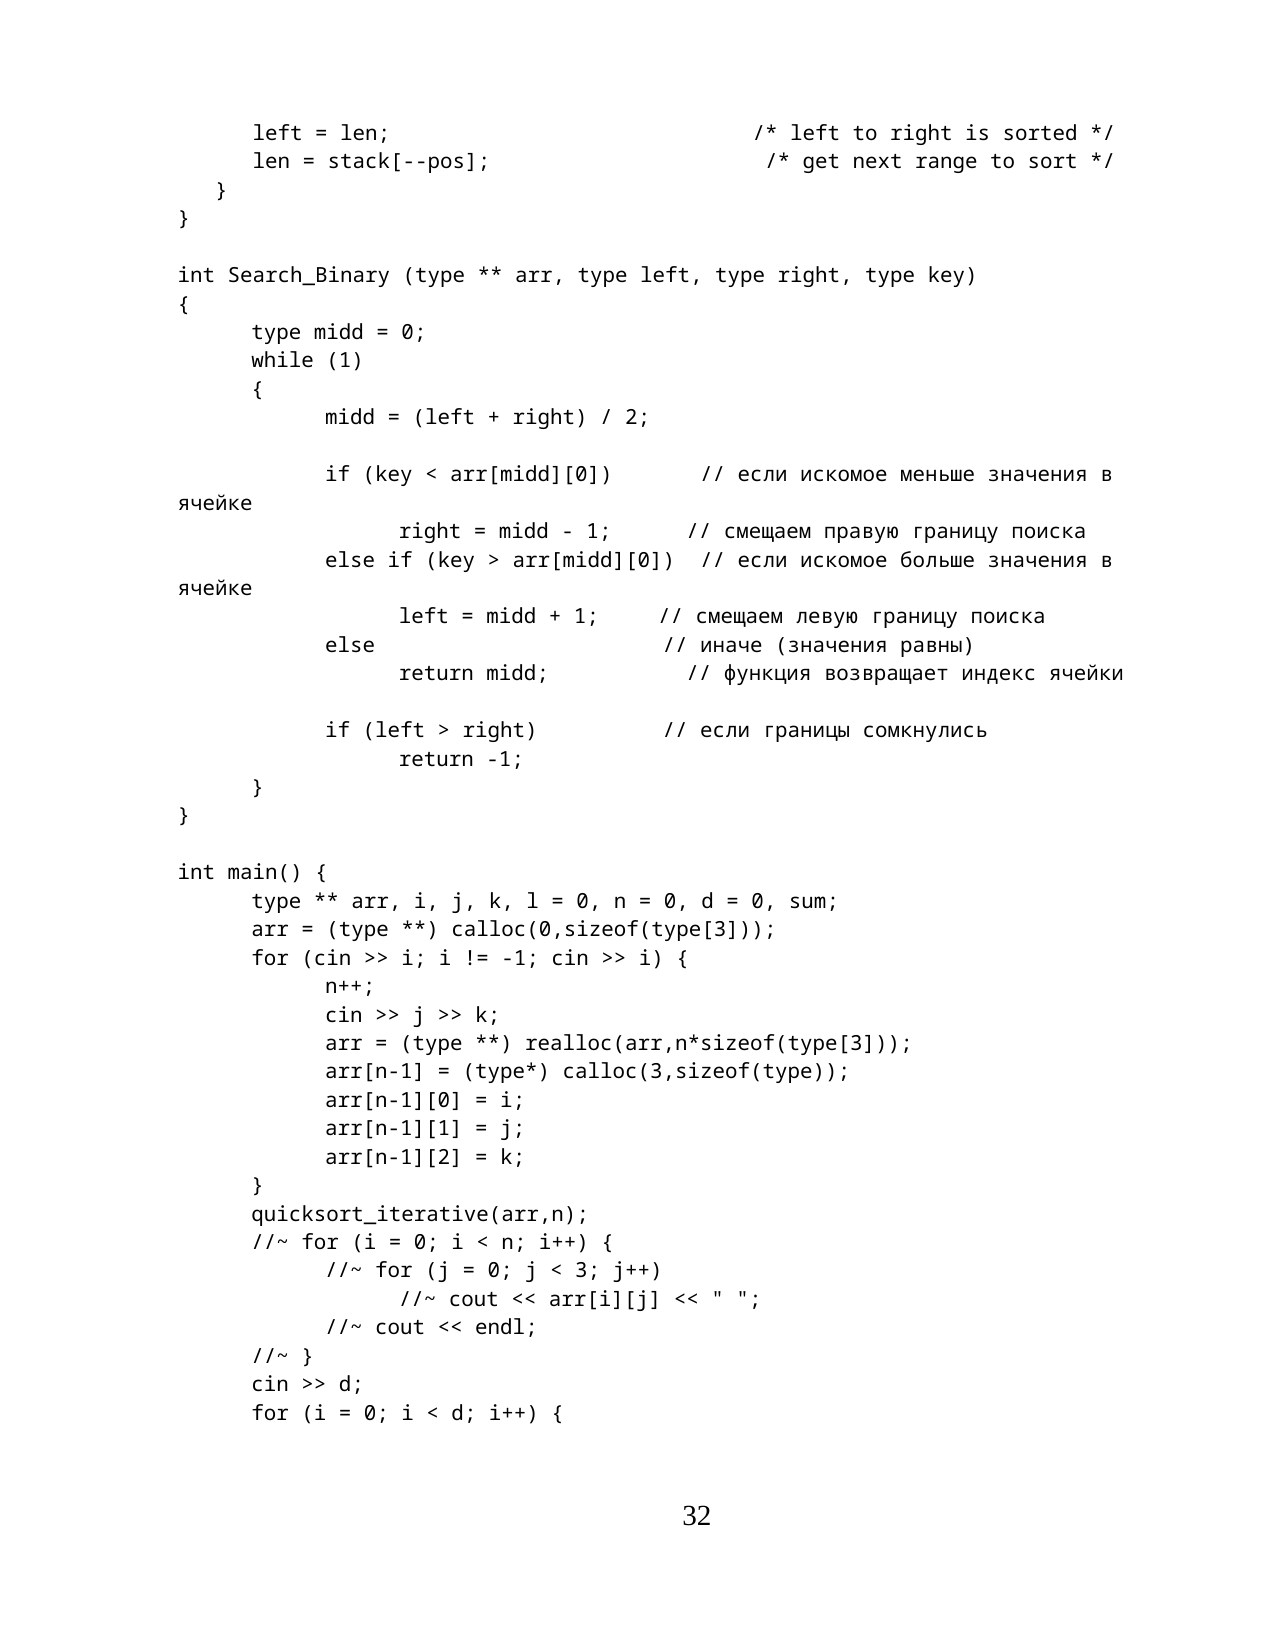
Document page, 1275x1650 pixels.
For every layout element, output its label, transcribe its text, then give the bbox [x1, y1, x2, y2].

text cin >> j >> k; [177, 1000, 1186, 1028]
text quicksort_iterative(arr,n); [177, 1199, 1186, 1227]
text while (1) [177, 346, 1186, 374]
text for (cin >> i; i != -1; cin >> i) { [177, 943, 1186, 971]
text if (left > right) // если границы сомкнулись [177, 715, 1186, 744]
text right = midd - 1; // смещаем правую границу поиска [177, 516, 1186, 545]
text //~ cout << arr[i][j] << " "; [177, 1284, 1186, 1312]
text } [177, 175, 1186, 203]
text { [177, 374, 1186, 402]
text type midd = 0; [177, 317, 1186, 346]
text //~ for (i = 0; i < n; i++) { [177, 1227, 1186, 1256]
text arr = (type **) realloc(arr,n*sizeof(type[3])); [177, 1028, 1186, 1057]
text left = len; /* left to right is sorted */ [177, 118, 1186, 147]
text int Search_Binary (type ** arr, type left, type right, type key) [177, 260, 1186, 289]
text return midd; // функция возвращает индекс ячейки [177, 658, 1186, 687]
text if (key < arr[midd][0]) // если искомое меньше значения в ячейке [177, 459, 1186, 516]
text else // иначе (значения равны) [177, 630, 1186, 658]
text else if (key > arr[midd][0]) // если искомое больше значения в ячейке [177, 545, 1186, 602]
text //~ cout << endl; [177, 1312, 1186, 1341]
text arr[n-1] = (type*) calloc(3,sizeof(type)); [177, 1057, 1186, 1085]
text } [177, 203, 1186, 232]
text len = stack[--pos]; /* get next range to sort */ [177, 147, 1186, 175]
text arr = (type **) calloc(0,sizeof(type[3])); [177, 914, 1186, 943]
text midd = (left + right) / 2; [177, 402, 1186, 431]
text //~ } [177, 1341, 1186, 1369]
text n++; [177, 971, 1186, 1000]
text int main() { [177, 857, 1186, 886]
text for (i = 0; i < d; i++) { [177, 1398, 1186, 1426]
text } [177, 772, 1186, 801]
text cin >> d; [177, 1369, 1186, 1398]
text arr[n-1][2] = k; [177, 1142, 1186, 1170]
text left = midd + 1; // смещаем левую границу поиска [177, 602, 1186, 630]
text type ** arr, i, j, k, l = 0, n = 0, d = 0, sum; [177, 886, 1186, 914]
text } [177, 1170, 1186, 1199]
text arr[n-1][0] = i; [177, 1085, 1186, 1113]
text //~ for (j = 0; j < 3; j++) [177, 1256, 1186, 1284]
text return -1; [177, 744, 1186, 772]
text } [177, 801, 1186, 829]
text arr[n-1][1] = j; [177, 1113, 1186, 1142]
text { [177, 289, 1186, 317]
